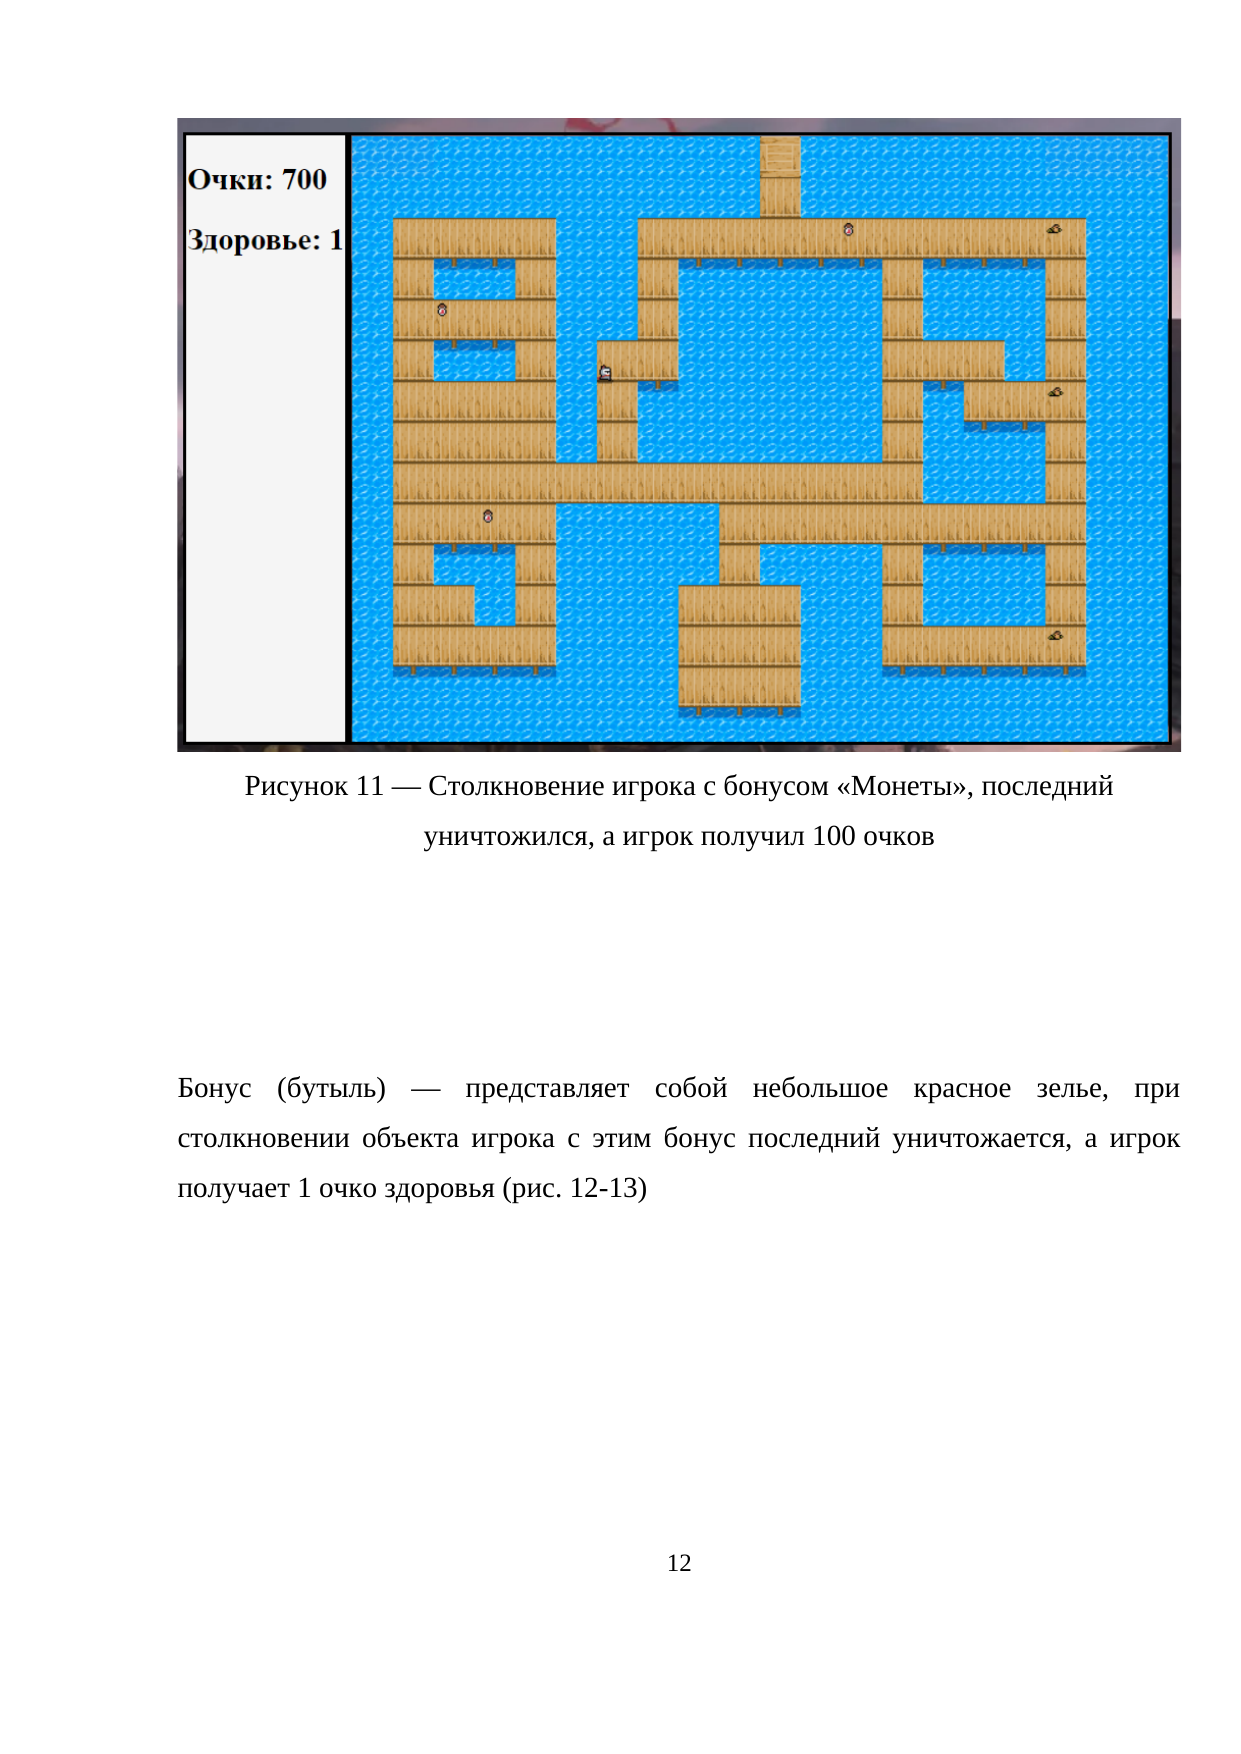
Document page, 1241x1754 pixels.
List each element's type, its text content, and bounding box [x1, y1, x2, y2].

picture [177, 118, 1182, 752]
text Рисунок 11 — Столкновение игрока с бонусом «Монеты», последний уничтожился, а игрок получил 100 очков [177, 752, 1181, 852]
text Бонус (бутыль) — представляет собой небольшое красное зелье, при столкновении объекта игрока с этим бонус последний уничтожается, а игрок получает 1 очко здоровья (рис. 12-13) [177, 1070, 1181, 1204]
